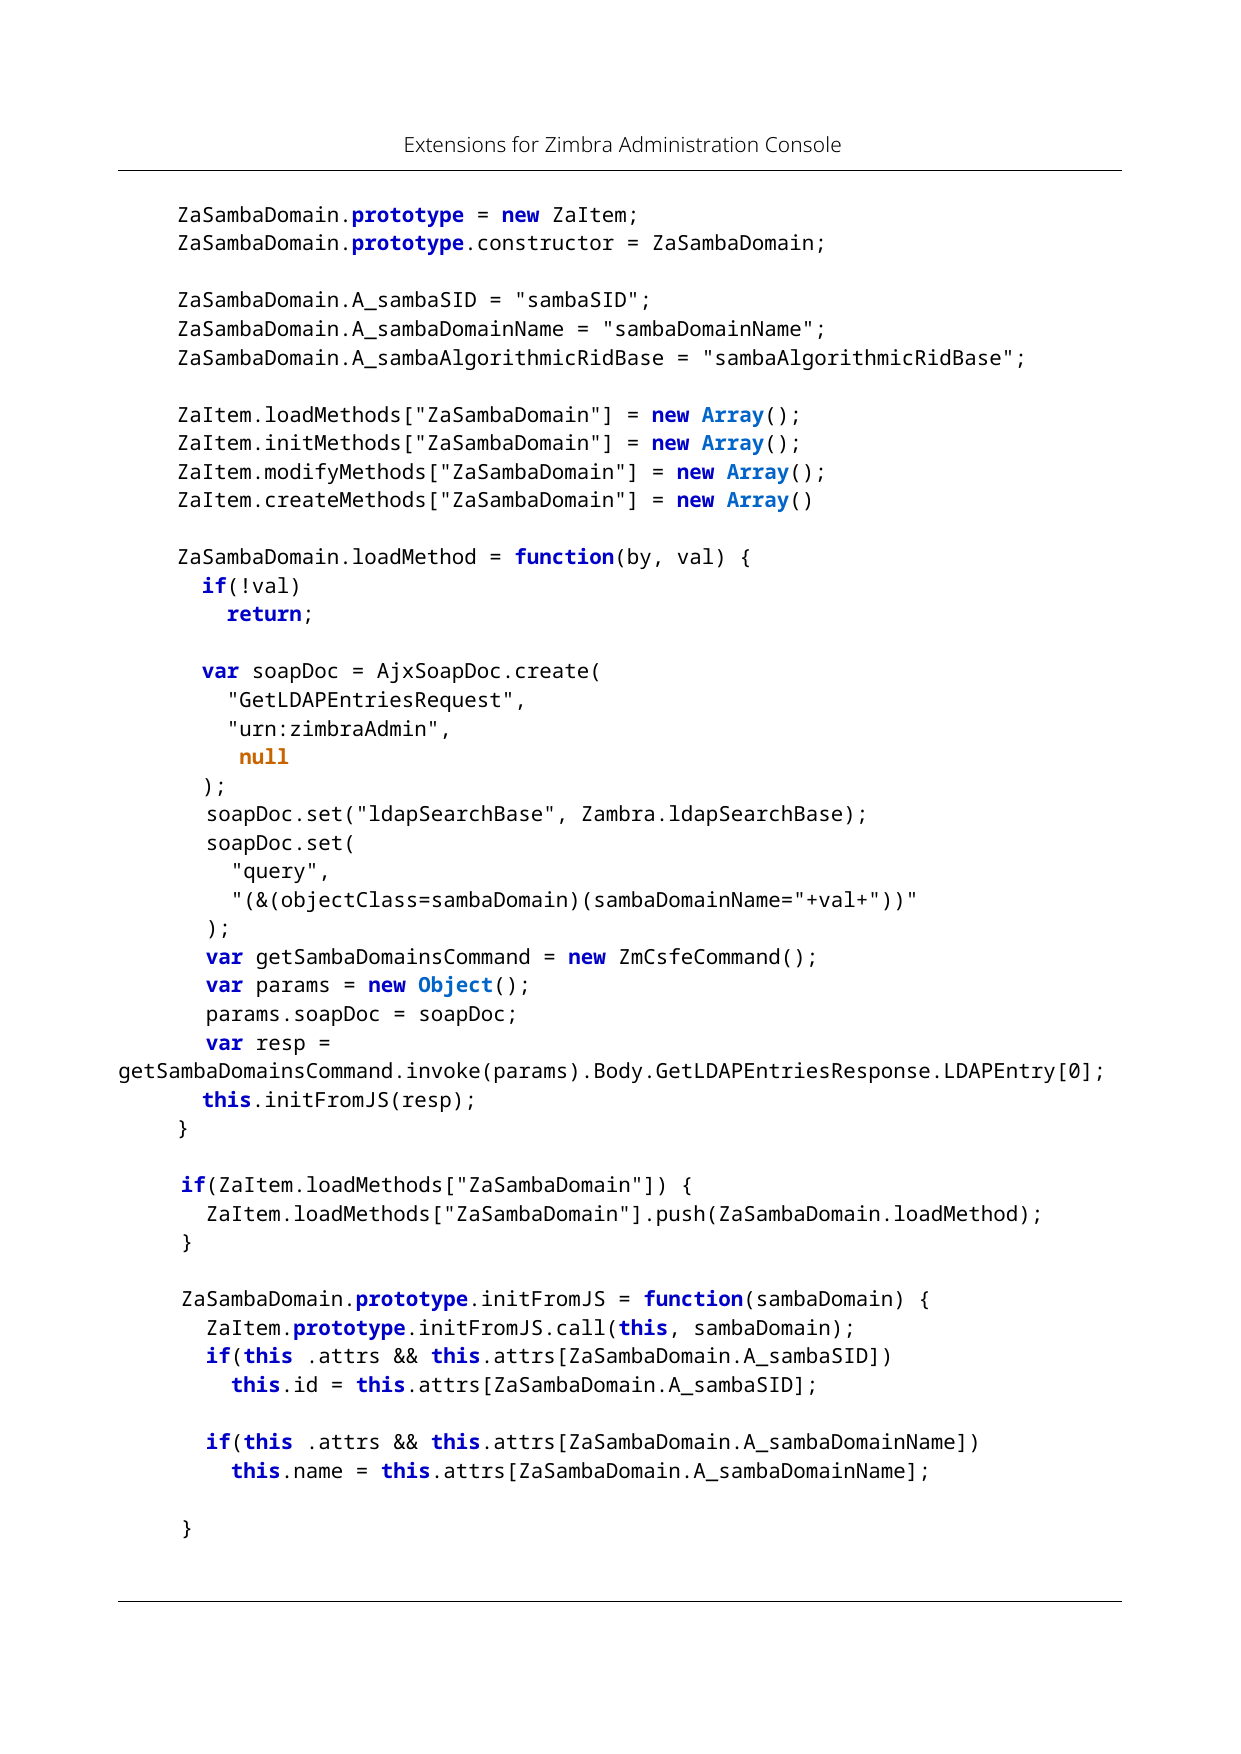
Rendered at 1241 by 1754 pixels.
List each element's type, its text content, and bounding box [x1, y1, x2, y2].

text "GetLDAPEntriesRequest", [177, 685, 1122, 713]
text } [177, 1113, 1122, 1142]
text var resp = getSambaDomainsCommand.invoke(params).Body.GetLDAPEntriesResponse.LDAPEntry[0]; [118, 1027, 1122, 1084]
text ZaSambaDomain.loadMethod = function(by, val) { [177, 542, 1122, 571]
text if(this .attrs && this.attrs[ZaSambaDomain.A_sambaSID]) [118, 1341, 1122, 1370]
text ZaItem.modifyMethods["ZaSambaDomain"] = new Array(); [177, 457, 1122, 485]
text ZaItem.createMethods["ZaSambaDomain"] = new Array() [177, 485, 1122, 514]
text ZaSambaDomain.A_sambaAlgorithmicRidBase = "sambaAlgorithmicRidBase"; [177, 342, 1122, 371]
text if(ZaItem.loadMethods["ZaSambaDomain"]) { [118, 1170, 1122, 1199]
text ZaItem.loadMethods["ZaSambaDomain"] = new Array(); [177, 399, 1122, 428]
text return; [177, 599, 1122, 628]
text "urn:zimbraAdmin", [177, 713, 1122, 742]
text ZaSambaDomain.A_sambaSID = "sambaSID"; [177, 285, 1122, 314]
text this.name = this.attrs[ZaSambaDomain.A_sambaDomainName]; [118, 1456, 1122, 1484]
text soapDoc.set("ldapSearchBase", Zambra.ldapSearchBase); [118, 799, 1122, 828]
text } [118, 1227, 1122, 1256]
text var soapDoc = AjxSoapDoc.create( [177, 656, 1122, 685]
text null [177, 742, 1122, 771]
text var params = new Object(); [118, 970, 1122, 999]
text ZaSambaDomain.prototype.initFromJS = function(sambaDomain) { [118, 1284, 1122, 1313]
text } [118, 1513, 1122, 1541]
text ZaItem.prototype.initFromJS.call(this, sambaDomain); [118, 1313, 1122, 1341]
text ZaSambaDomain.prototype.constructor = ZaSambaDomain; [177, 228, 1122, 257]
text params.soapDoc = soapDoc; [118, 999, 1122, 1027]
text ZaSambaDomain.prototype = new ZaItem; [177, 200, 1122, 228]
text if(!val) [177, 571, 1122, 599]
text "query", [118, 856, 1122, 885]
text this.initFromJS(resp); [177, 1084, 1122, 1113]
text this.id = this.attrs[ZaSambaDomain.A_sambaSID]; [118, 1370, 1122, 1398]
text ); [177, 771, 1122, 799]
text var getSambaDomainsCommand = new ZmCsfeCommand(); [118, 942, 1122, 970]
text ); [118, 913, 1122, 942]
text if(this .attrs && this.attrs[ZaSambaDomain.A_sambaDomainName]) [118, 1427, 1122, 1456]
text "(&(objectClass=sambaDomain)(sambaDomainName="+val+"))" [118, 885, 1122, 913]
text soapDoc.set( [118, 828, 1122, 856]
text ZaSambaDomain.A_sambaDomainName = "sambaDomainName"; [177, 314, 1122, 342]
text ZaItem.loadMethods["ZaSambaDomain"].push(ZaSambaDomain.loadMethod); [118, 1199, 1122, 1227]
text ZaItem.initMethods["ZaSambaDomain"] = new Array(); [177, 428, 1122, 457]
